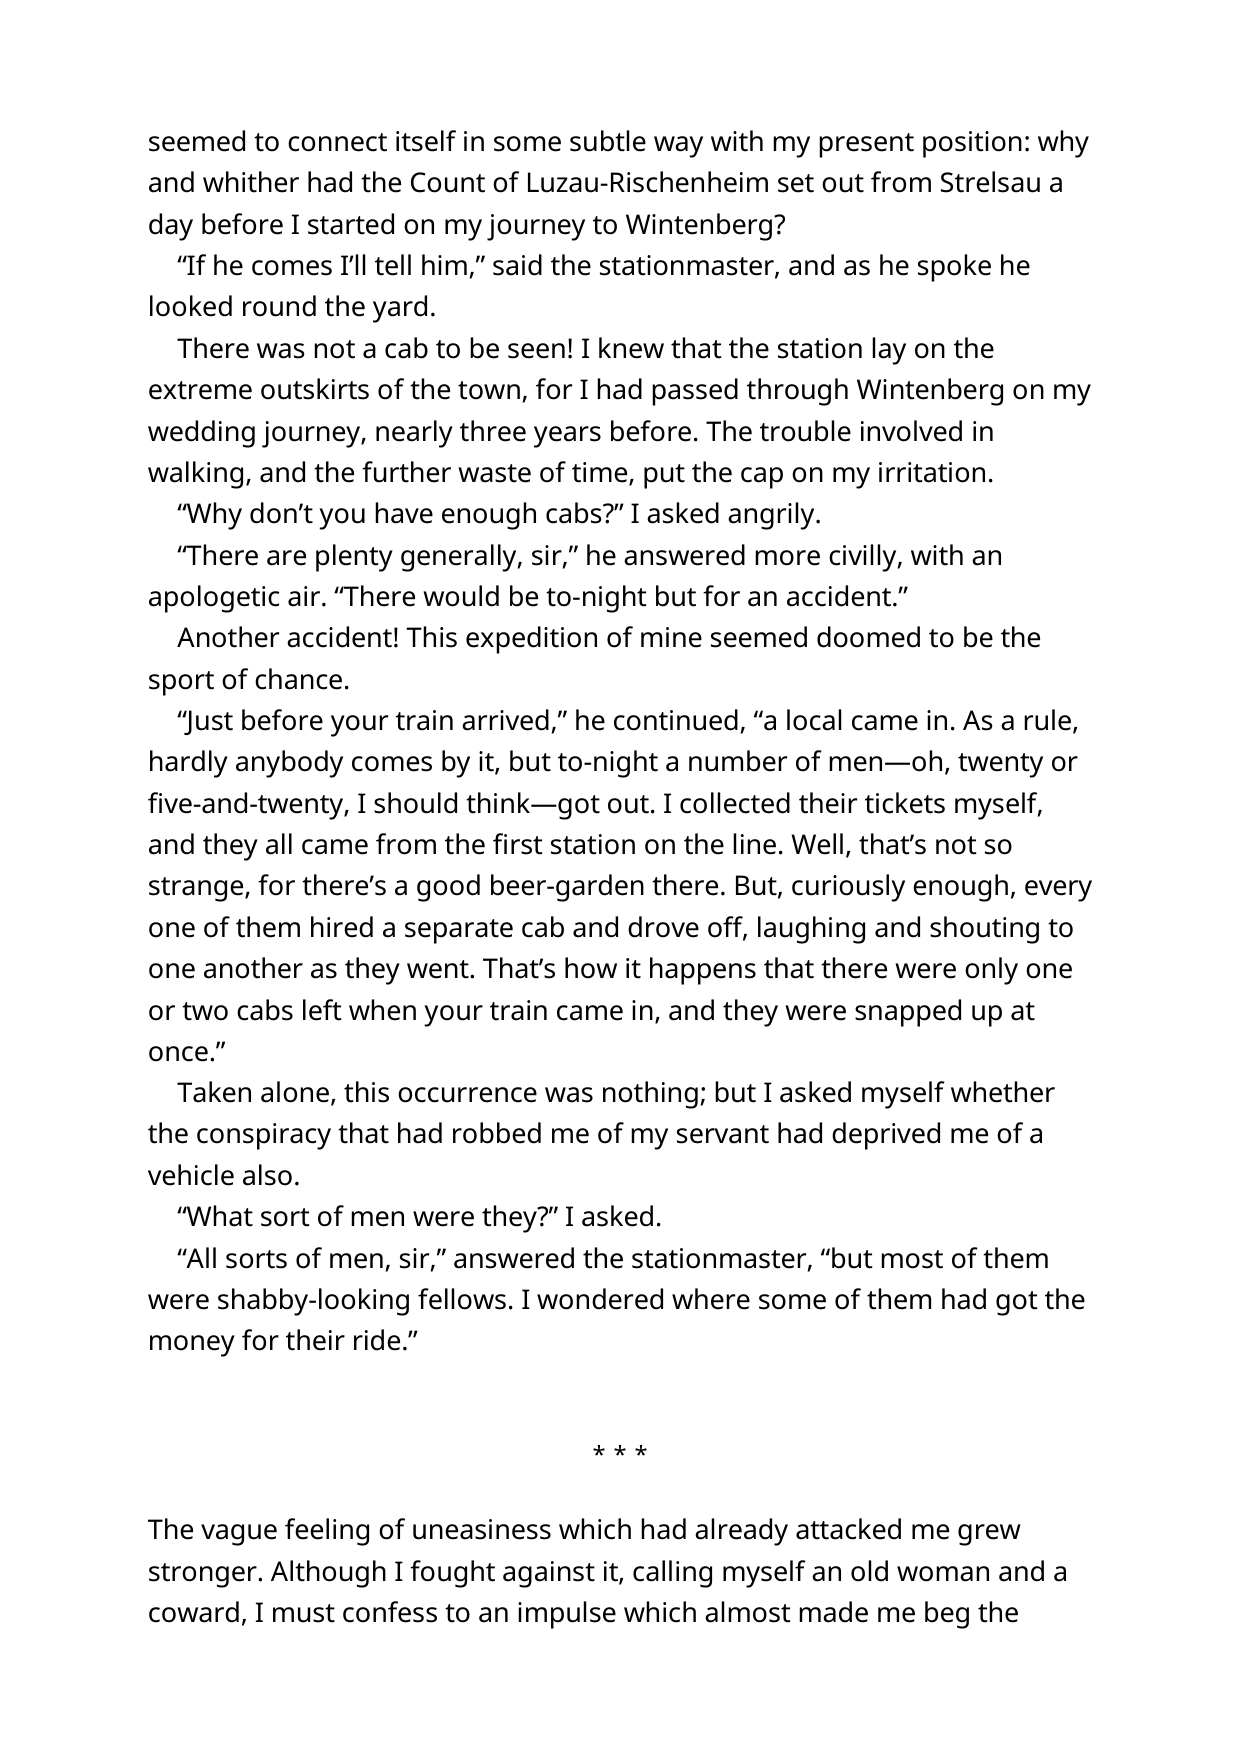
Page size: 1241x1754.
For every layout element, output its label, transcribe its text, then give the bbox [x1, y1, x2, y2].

text “If he comes I’ll tell him,” said the stationmaster, and as he spoke he looked round the yard. [148, 242, 1093, 325]
text “All sorts of men, sir,” answered the stationmaster, “but most of them were shabby-looking fellows. I wondered where some of them had got the money for their ride.” [148, 1235, 1093, 1359]
subtitle * * * [148, 1436, 1093, 1471]
text “There are plenty generally, sir,” he answered more civilly, with an apologetic air. “There would be to-night but for an accident.” [148, 532, 1093, 614]
text There was not a cab to be seen! I knew that the station lay on the extreme outskirts of the town, for I had passed through Wintenberg on my wedding journey, nearly three years before. The trouble involved in walking, and the further waste of time, put the cap on my irritation. [148, 325, 1093, 490]
text “What sort of men were they?” I asked. [148, 1193, 1093, 1235]
text seemed to connect itself in some subtle way with my present position: why and whither had the Count of Luzau-Rischenheim set out from Strelsau a day before I started on my journey to Wintenberg? [148, 118, 1093, 242]
text Another accident! This expedition of mine seemed doomed to be the sport of chance. [148, 614, 1093, 697]
text “Why don’t you have enough cabs?” I asked angrily. [148, 490, 1093, 532]
text Taken alone, this occurrence was nothing; but I asked myself whether the conspiracy that had robbed me of my servant had deprived me of a vehicle also. [148, 1069, 1093, 1193]
text “Just before your train arrived,” he continued, “a local came in. As a rule, hardly anybody comes by it, but to-night a number of men—oh, twenty or five-and-twenty, I should think—got out. I collected their tickets myself, and they all came from the first station on the line. Well, that’s not so strange, for there’s a good beer-garden there. But, curiously enough, every one of them hired a separate cab and drove off, laughing and shouting to one another as they went. That’s how it happens that there were only one or two cabs left when your train came in, and they were snapped up at once.” [148, 697, 1093, 1069]
text The vague feeling of uneasiness which had already attacked me grew stronger. Although I fought against it, calling myself an old woman and a coward, I must confess to an impulse which almost made me beg the [148, 1506, 1093, 1630]
